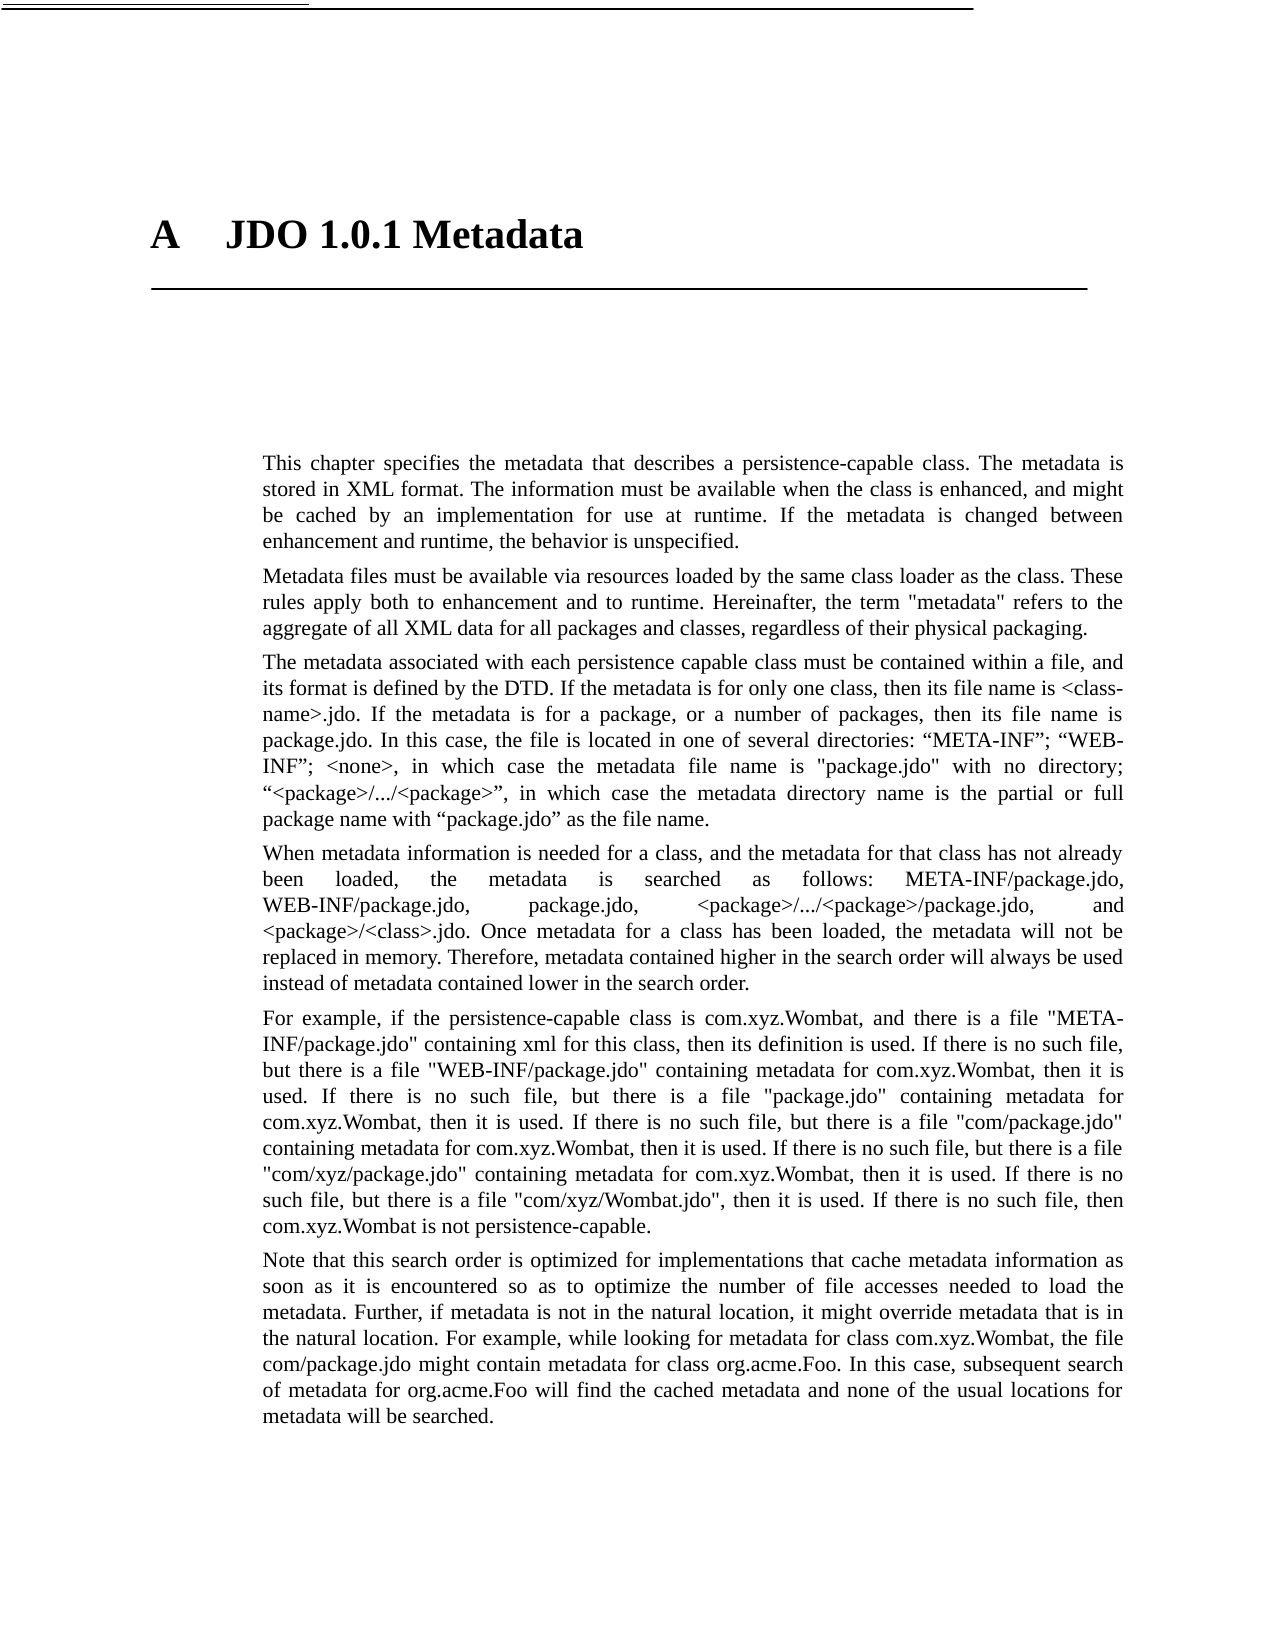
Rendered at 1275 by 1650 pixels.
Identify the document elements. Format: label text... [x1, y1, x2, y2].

text This chapter specifies the metadata that describes a persistence-capable class. The metadata is stored in XML format. The information must be available when the class is enhanced, and might be cached by an implementation for use at runtime. If the metadata is changed between enhancement and runtime, the behavior is unspecified. [262, 449, 1125, 554]
subtitle JDO 1.0.1 Metadata [150, 210, 1125, 258]
text When metadata information is needed for a class, and the metadata for that class has not already been loaded, the metadata is searched as follows: META-INF/package.jdo, WEB-INF/package.jdo, package.jdo, <package>/.../<package>/package.jdo, and <package>/<class>.jdo. Once metadata for a class has been loaded, the metadata will not be replaced in memory. Therefore, metadata contained higher in the search order will always be used instead of metadata contained lower in the search order. [262, 839, 1125, 995]
text Metadata files must be available via resources loaded by the same class loader as the class. These rules apply both to enhancement and to runtime. Hereinafter, the term "metadata" refers to the aggregate of all XML data for all packages and classes, regardless of their physical packaging. [262, 562, 1125, 640]
text For example, if the persistence-capable class is com.xyz.Wombat, and there is a file "META-INF/package.jdo" containing xml for this class, then its definition is used. If there is no such file, but there is a file "WEB-INF/package.jdo" containing metadata for com.xyz.Wombat, then it is used. If there is no such file, but there is a file "package.jdo" containing metadata for com.xyz.Wombat, then it is used. If there is no such file, but there is a file "com/package.jdo" containing metadata for com.xyz.Wombat, then it is used. If there is no such file, but there is a file "com/xyz/package.jdo" containing metadata for com.xyz.Wombat, then it is used. If there is no such file, but there is a file "com/xyz/Wombat.jdo", then it is used. If there is no such file, then com.xyz.Wombat is not persistence-capable. [262, 1004, 1125, 1238]
text Note that this search order is optimized for implementations that cache metadata information as soon as it is encountered so as to optimize the number of file accesses needed to load the metadata. Further, if metadata is not in the natural location, it might override metadata that is in the natural location. For example, while looking for metadata for class com.xyz.Wombat, the file com/package.jdo might contain metadata for class org.acme.Foo. In this case, subsequent search of metadata for org.acme.Foo will find the cached metadata and none of the usual locations for metadata will be searched. [262, 1246, 1125, 1429]
text The metadata associated with each persistence capable class must be contained within a file, and its format is defined by the DTD. If the metadata is for only one class, then its file name is <class-name>.jdo. If the metadata is for a package, or a number of packages, then its file name is package.jdo. In this case, the file is located in one of several directories: “META-INF”; “WEB-INF”; <none>, in which case the metadata file name is "package.jdo" with no directory; “<package>/.../<package>”, in which case the metadata directory name is the partial or full package name with “package.jdo” as the file name. [262, 648, 1125, 831]
